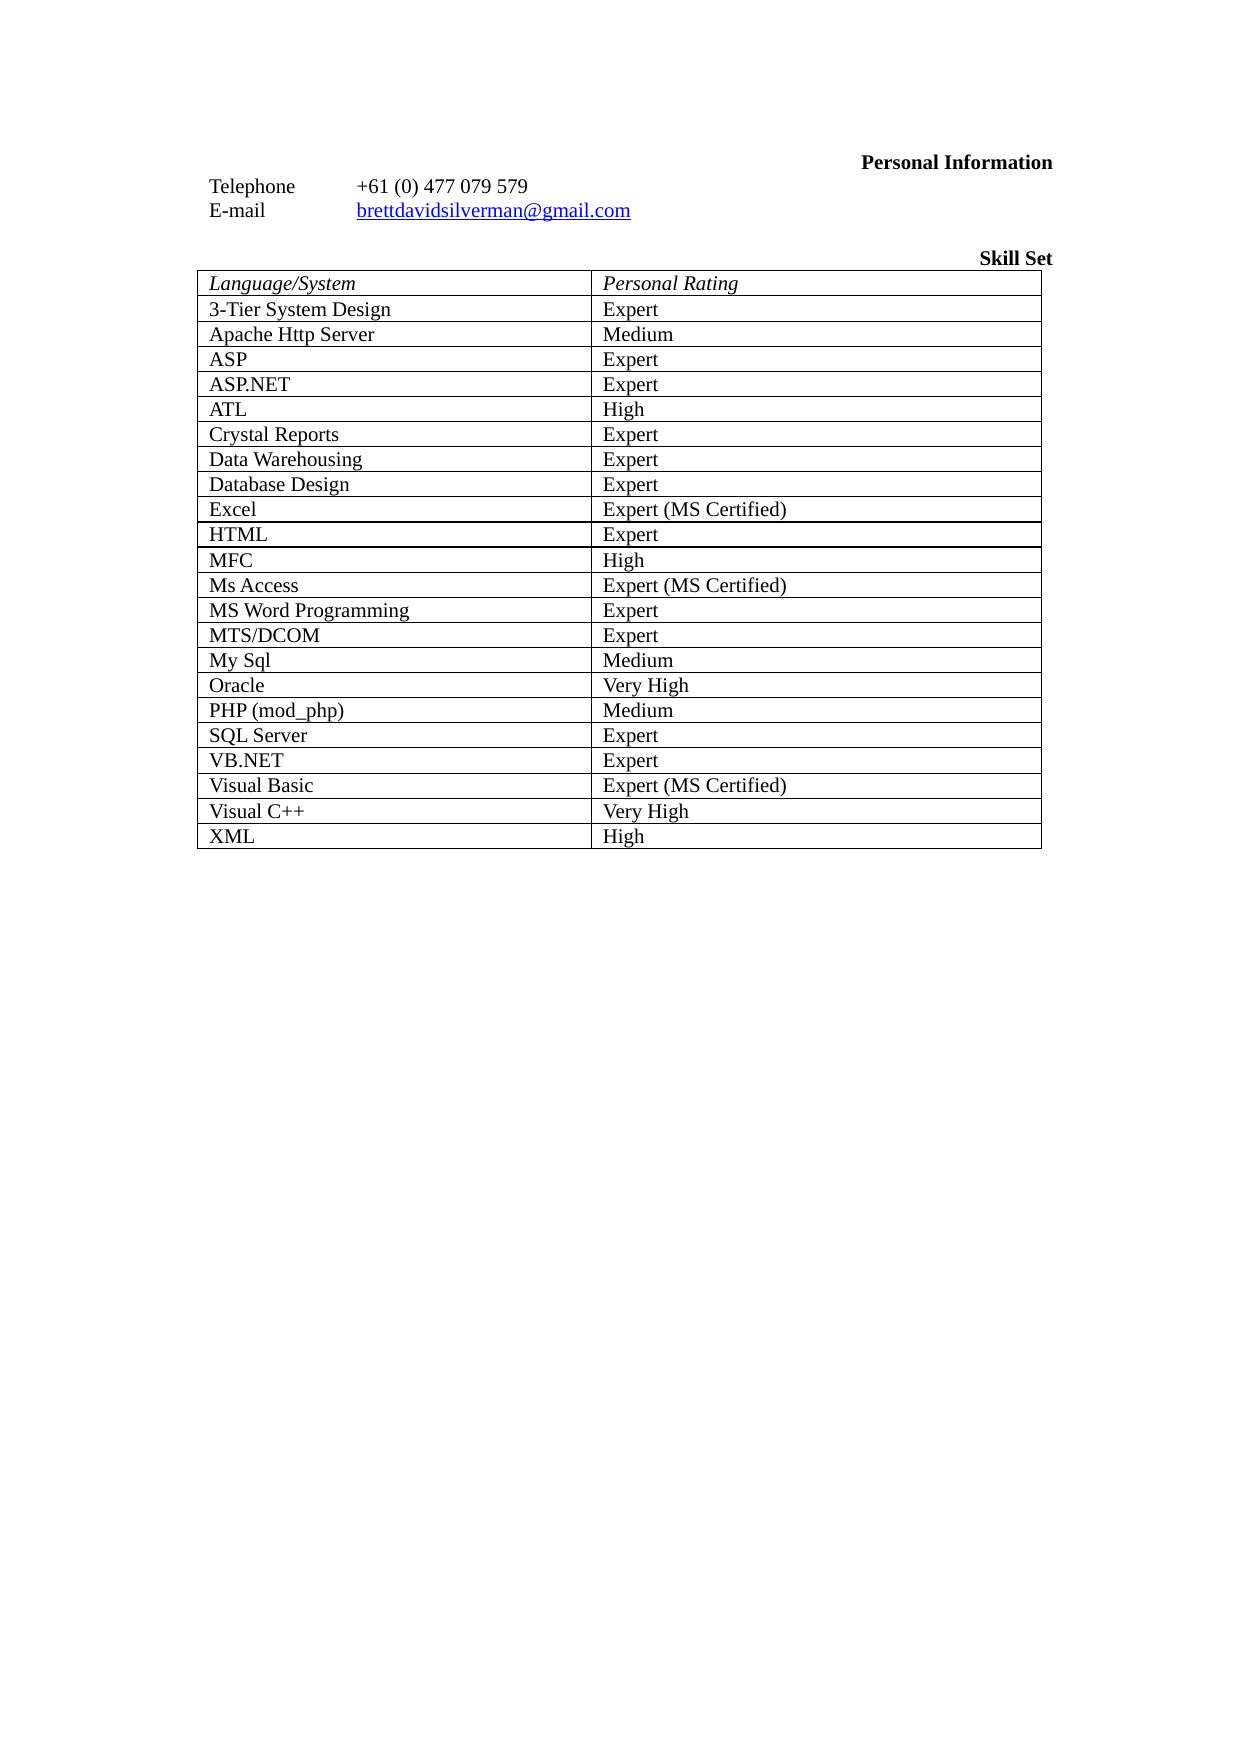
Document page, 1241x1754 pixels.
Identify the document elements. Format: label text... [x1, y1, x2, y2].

table_cell Ms Access [198, 573, 591, 597]
table_cell MFC [198, 548, 591, 572]
table_cell MS Word Programming [198, 598, 591, 622]
table_cell Expert (MS Certified) [592, 573, 1041, 597]
table_cell Database Design [198, 472, 591, 496]
table_header Telephone [198, 174, 345, 198]
table_cell High [592, 548, 1041, 572]
table_cell MTS/DCOM [198, 623, 591, 647]
table_cell Expert [592, 447, 1041, 471]
text Personal Information [187, 150, 1053, 174]
table_cell Expert [592, 723, 1041, 747]
table_cell 3-Tier System Design [198, 296, 591, 321]
table_cell brettdavidsilverman@gmail.com [345, 198, 658, 222]
table_cell E-mail [198, 198, 345, 222]
table_cell Expert [592, 347, 1041, 371]
table_cell Expert [592, 296, 1041, 321]
table_cell Excel [198, 497, 591, 521]
table_cell Expert [592, 748, 1041, 772]
table_cell Expert [592, 623, 1041, 647]
table_cell Expert [592, 523, 1041, 546]
table_cell VB.NET [198, 748, 591, 772]
table_cell Expert [592, 598, 1041, 622]
table_cell My Sql [198, 648, 591, 672]
table_cell ASP [198, 347, 591, 371]
table_cell Medium [592, 698, 1041, 722]
table_cell SQL Server [198, 723, 591, 747]
table_cell Expert [592, 472, 1041, 496]
table_cell Apache Http Server [198, 322, 591, 346]
table_cell ATL [198, 397, 591, 421]
table_cell Expert [592, 372, 1041, 396]
table_header Personal Rating [592, 271, 1041, 295]
table_cell PHP (mod_php) [198, 698, 591, 722]
table_cell Crystal Reports [198, 422, 591, 446]
table_cell High [592, 824, 1041, 848]
subtitle Skill Set [187, 246, 1053, 270]
table_header +61 (0) 477 079 579 [345, 174, 658, 198]
table_cell Oracle [198, 673, 591, 697]
table_cell HTML [198, 523, 591, 546]
table_cell Medium [592, 648, 1041, 672]
table_cell Very High [592, 673, 1041, 697]
table_header Language/System [198, 271, 591, 295]
table_cell Expert (MS Certified) [592, 774, 1041, 797]
table_cell Expert [592, 422, 1041, 446]
table_cell Data Warehousing [198, 447, 591, 471]
table_cell Visual Basic [198, 774, 591, 797]
table_cell High [592, 397, 1041, 421]
table_cell Very High [592, 799, 1041, 823]
table_cell ASP.NET [198, 372, 591, 396]
table_cell Visual C++ [198, 799, 591, 823]
table_cell Medium [592, 322, 1041, 346]
table_cell XML [198, 824, 591, 848]
table_cell Expert (MS Certified) [592, 497, 1041, 521]
